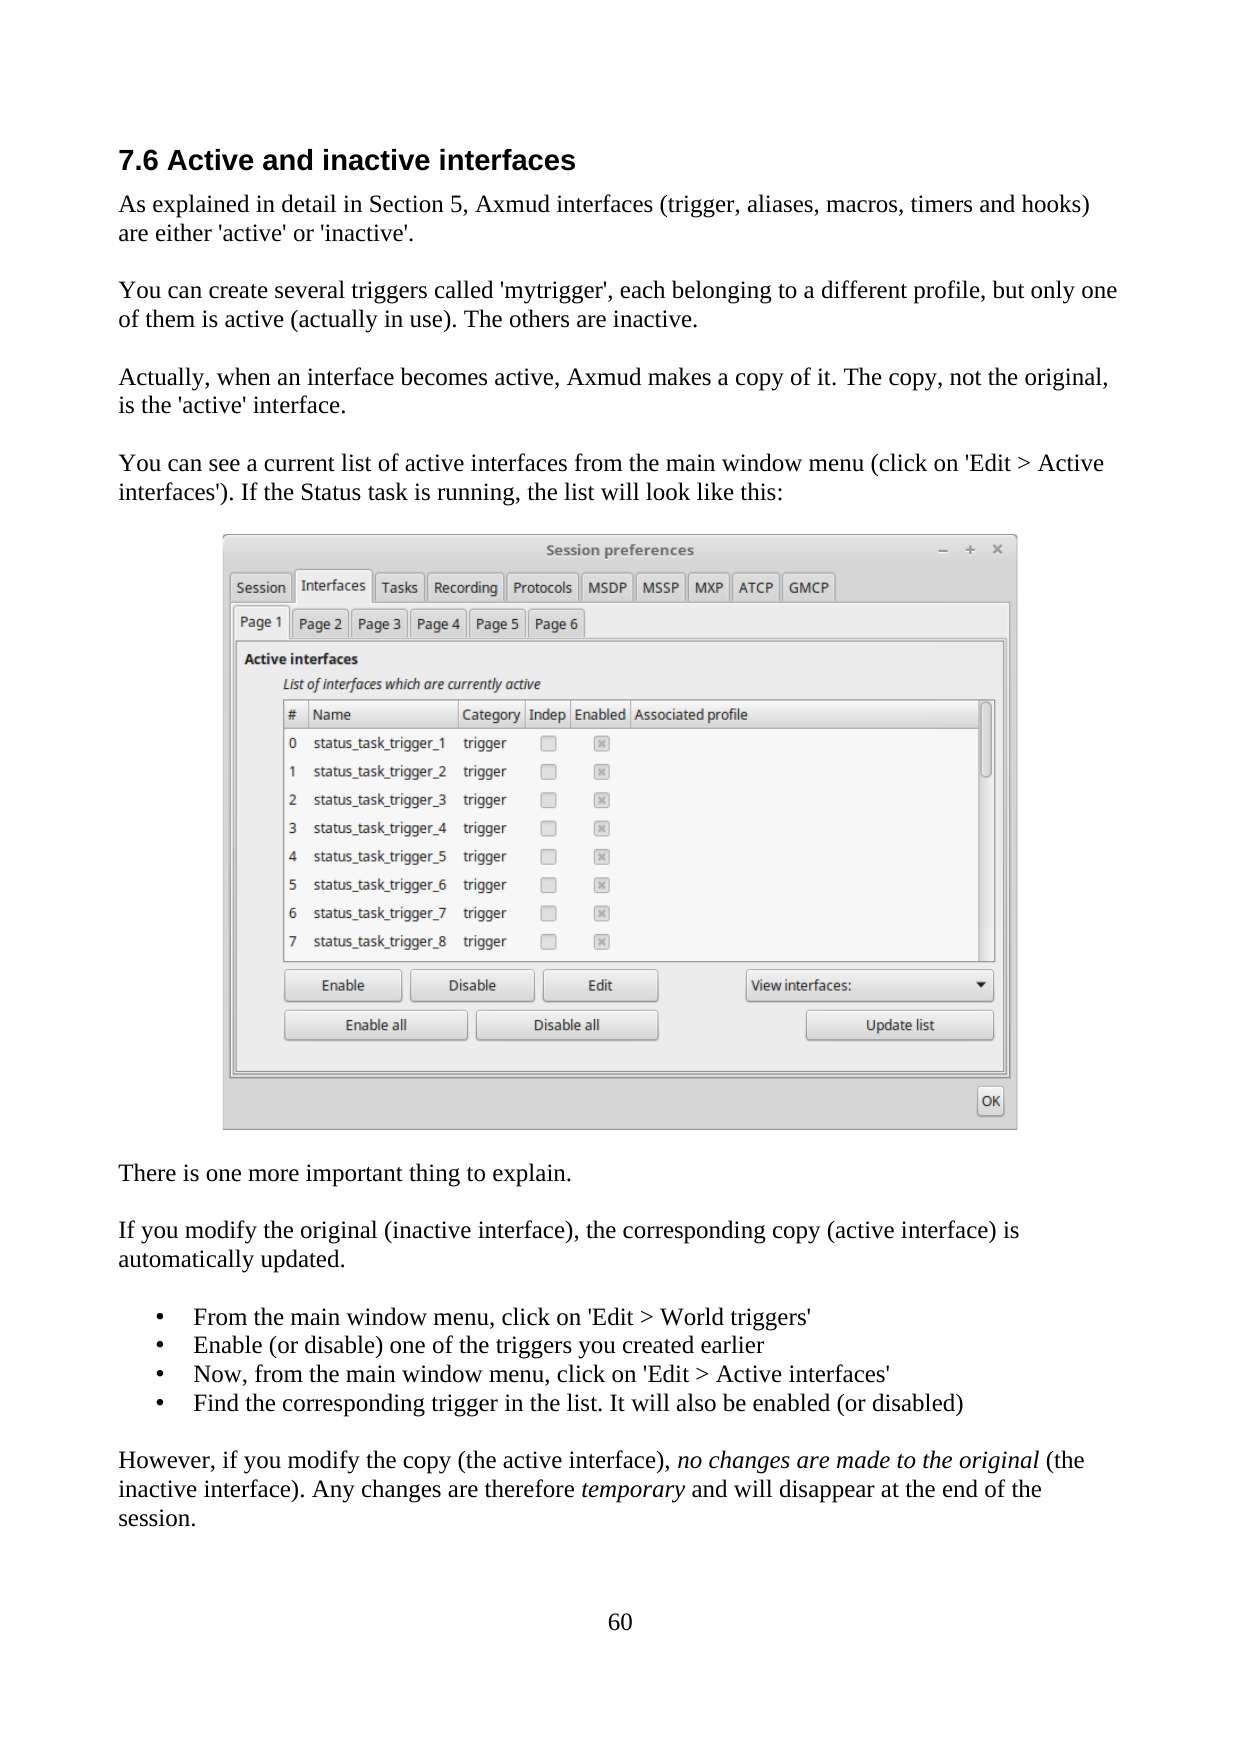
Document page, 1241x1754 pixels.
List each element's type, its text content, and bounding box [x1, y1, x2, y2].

text You can create several triggers called 'mytrigger', each belonging to a different profile, but only one of them is active (actually in use). The others are inactive. [118, 275, 1122, 333]
list From the main window menu, click on 'Edit > World triggers' [156, 1302, 1122, 1331]
picture [222, 534, 1018, 1130]
text As explained in detail in Section 5, Axmud interfaces (trigger, aliases, macros, timers and hooks) are either 'active' or 'inactive'. [118, 189, 1122, 247]
text Actually, when an interface becomes active, Axmud makes a copy of it. The copy, not the original, is the 'active' interface. [118, 362, 1122, 419]
text There is one more important thing to explain. [118, 1158, 1122, 1187]
list Find the corresponding trigger in the list. It will also be enabled (or disabled) [156, 1388, 1122, 1417]
list Enable (or disable) one of the triggers you created earlier [156, 1331, 1122, 1359]
subtitle 7.6 Active and inactive interfaces [118, 143, 1122, 177]
list Now, from the main window menu, click on 'Edit > Active interfaces' [156, 1359, 1122, 1388]
text If you modify the original (inactive interface), the corresponding copy (active interface) is automatically updated. [118, 1216, 1122, 1273]
text You can see a current list of active interfaces from the main window menu (click on 'Edit > Active interfaces'). If the Status task is running, the list will look like this: [118, 448, 1122, 505]
text However, if you modify the copy (the active interface), no changes are made to the original (the inactive interface). Any changes are therefore temporary and will disappear at the end of the session. [118, 1446, 1122, 1532]
